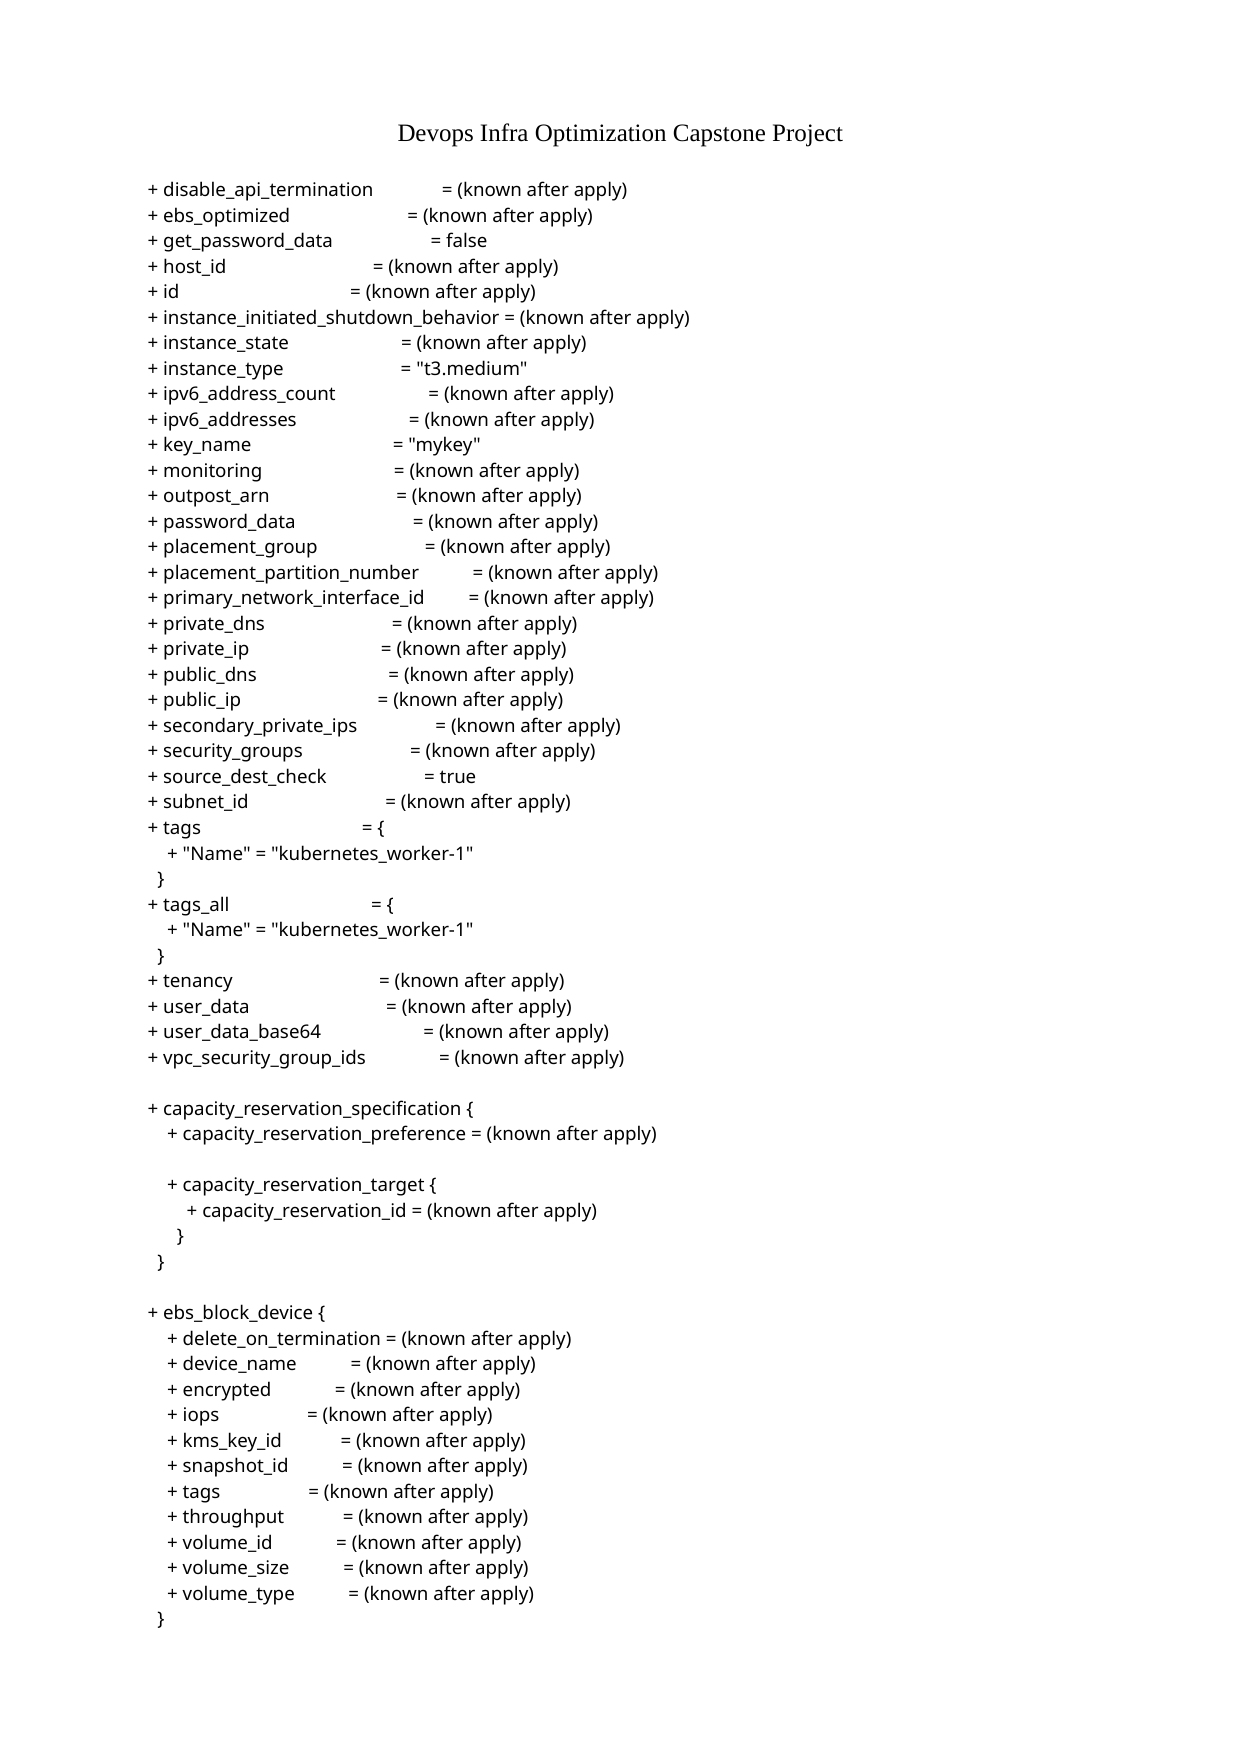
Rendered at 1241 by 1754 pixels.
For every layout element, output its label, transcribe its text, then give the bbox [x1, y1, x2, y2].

text + public_dns = (known after apply) [118, 661, 1122, 687]
text + password_data = (known after apply) [118, 508, 1122, 534]
text + get_password_data = false [118, 227, 1122, 253]
text + placement_group = (known after apply) [118, 534, 1122, 559]
text } [118, 942, 1122, 967]
text } [118, 865, 1122, 891]
text + volume_type = (known after apply) [118, 1580, 1122, 1606]
text + delete_on_termination = (known after apply) [118, 1325, 1122, 1350]
text + capacity_reservation_specification { [118, 1095, 1122, 1121]
text + instance_state = (known after apply) [118, 329, 1122, 355]
text + source_dest_check = true [118, 763, 1122, 789]
text + disable_api_termination = (known after apply) [118, 176, 1122, 202]
text + private_ip = (known after apply) [118, 636, 1122, 661]
text + user_data = (known after apply) [118, 993, 1122, 1018]
text + "Name" = "kubernetes_worker-1" [118, 916, 1122, 942]
text + capacity_reservation_target { [118, 1172, 1122, 1197]
text + key_name = "mykey" [118, 432, 1122, 457]
text + monitoring = (known after apply) [118, 457, 1122, 483]
text + device_name = (known after apply) [118, 1350, 1122, 1376]
text + user_data_base64 = (known after apply) [118, 1018, 1122, 1044]
text + ipv6_addresses = (known after apply) [118, 406, 1122, 432]
text + "Name" = "kubernetes_worker-1" [118, 840, 1122, 865]
text } [118, 1248, 1122, 1274]
text + tags = { [118, 814, 1122, 840]
text + iops = (known after apply) [118, 1401, 1122, 1427]
text + public_ip = (known after apply) [118, 687, 1122, 712]
text + id = (known after apply) [118, 278, 1122, 304]
text + subnet_id = (known after apply) [118, 789, 1122, 814]
text + security_groups = (known after apply) [118, 738, 1122, 763]
text + vpc_security_group_ids = (known after apply) [118, 1044, 1122, 1069]
text + encrypted = (known after apply) [118, 1376, 1122, 1401]
text } [118, 1606, 1122, 1631]
text + tags = (known after apply) [118, 1478, 1122, 1503]
text + snapshot_id = (known after apply) [118, 1452, 1122, 1478]
text + kms_key_id = (known after apply) [118, 1427, 1122, 1452]
text + secondary_private_ips = (known after apply) [118, 712, 1122, 738]
text + instance_initiated_shutdown_behavior = (known after apply) [118, 304, 1122, 329]
text + volume_size = (known after apply) [118, 1554, 1122, 1580]
text + ebs_optimized = (known after apply) [118, 202, 1122, 227]
text + instance_type = "t3.medium" [118, 355, 1122, 381]
text + throughput = (known after apply) [118, 1503, 1122, 1529]
text + outpost_arn = (known after apply) [118, 483, 1122, 508]
text + volume_id = (known after apply) [118, 1529, 1122, 1554]
text + private_dns = (known after apply) [118, 610, 1122, 636]
text + capacity_reservation_preference = (known after apply) [118, 1121, 1122, 1146]
text + host_id = (known after apply) [118, 253, 1122, 278]
text + primary_network_interface_id = (known after apply) [118, 585, 1122, 610]
text + tags_all = { [118, 891, 1122, 916]
text + placement_partition_number = (known after apply) [118, 559, 1122, 585]
text + capacity_reservation_id = (known after apply) [118, 1197, 1122, 1223]
text } [118, 1223, 1122, 1248]
text + ipv6_address_count = (known after apply) [118, 381, 1122, 406]
text + ebs_block_device { [118, 1299, 1122, 1325]
text + tenancy = (known after apply) [118, 967, 1122, 993]
